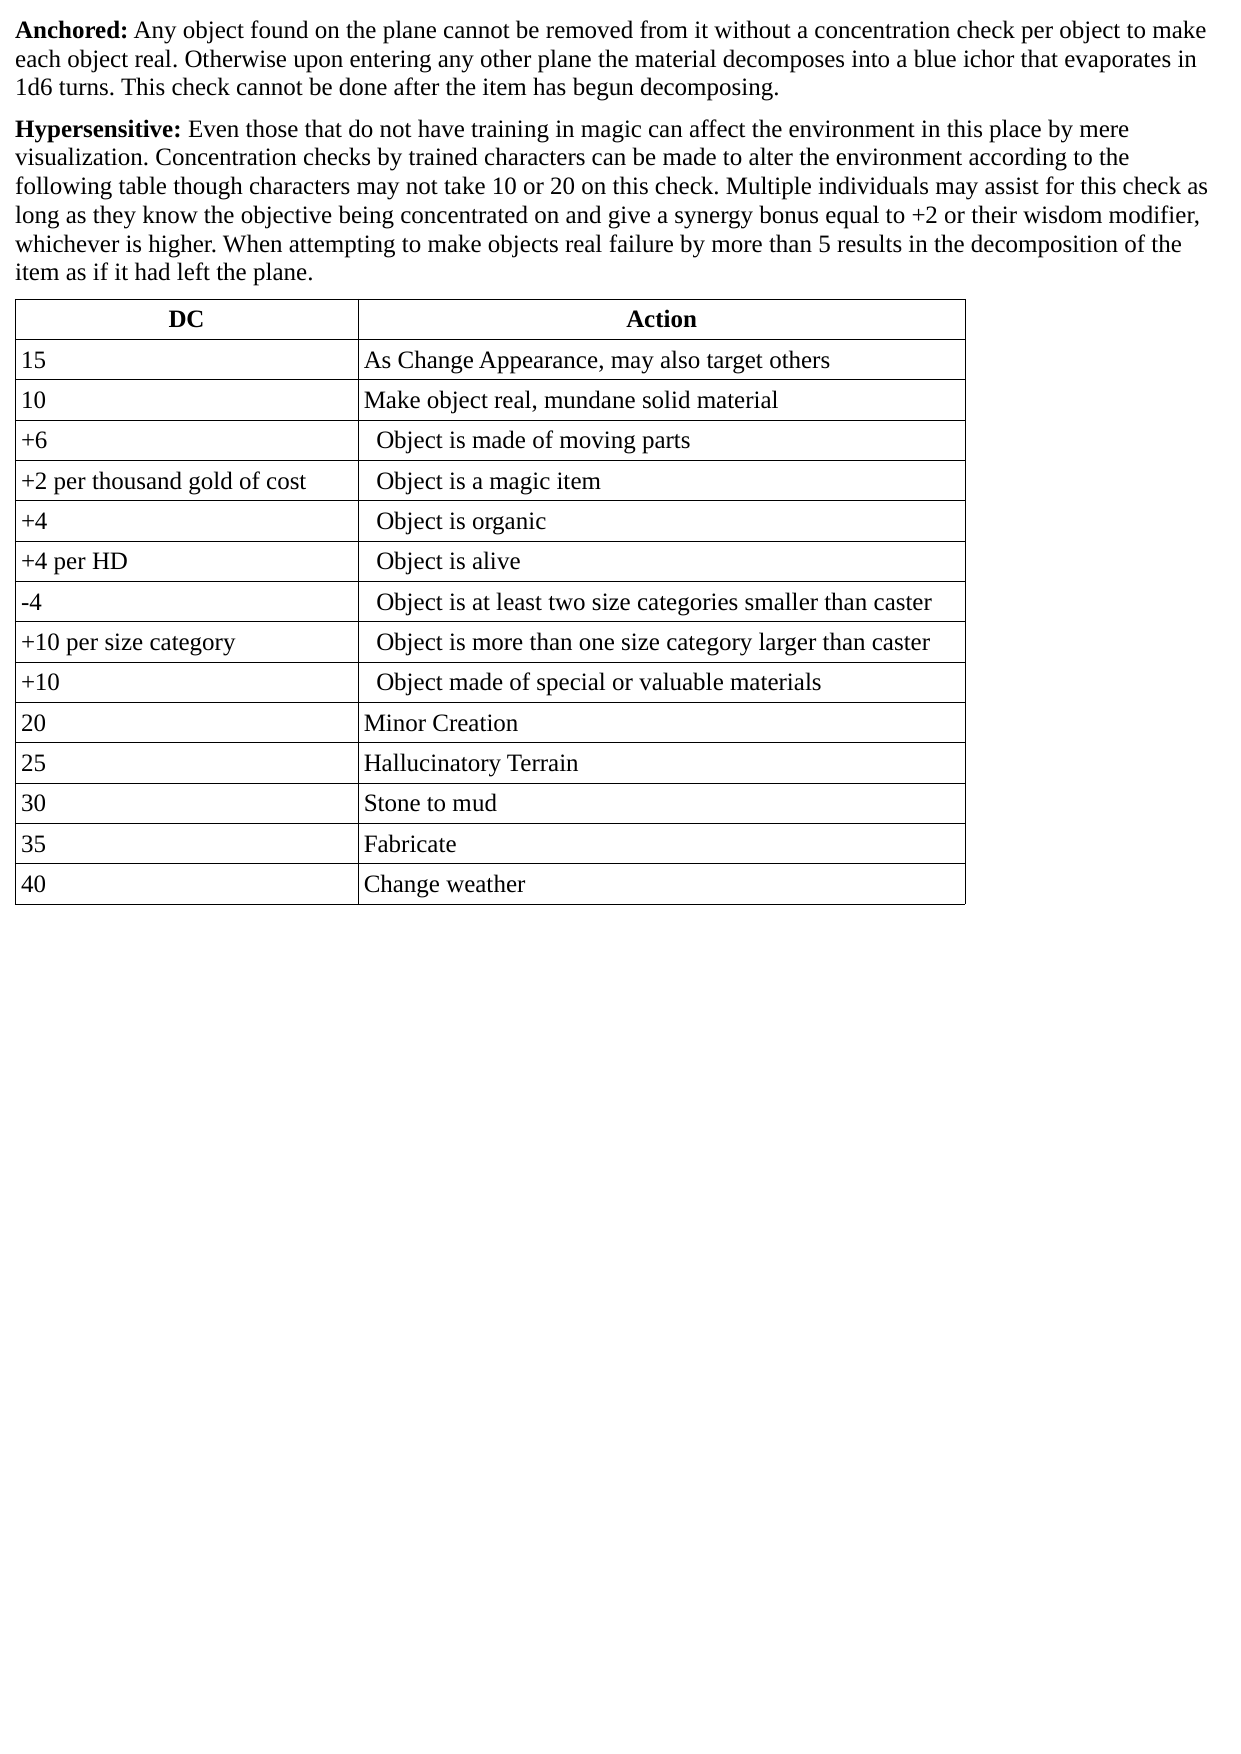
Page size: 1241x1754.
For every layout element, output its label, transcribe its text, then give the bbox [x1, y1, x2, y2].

table_cell 40 [16, 864, 358, 903]
table_cell Change weather [359, 864, 965, 903]
table_cell Make object real, mundane solid material [359, 380, 965, 420]
table_cell +6 [16, 421, 358, 460]
table_cell +4 [16, 501, 358, 541]
table_cell 35 [16, 824, 358, 863]
table_cell Hallucinatory Terrain [359, 743, 965, 782]
table_cell Object made of special or valuable materials [359, 663, 965, 702]
table_cell +10 [16, 663, 358, 702]
table_cell Minor Creation [359, 703, 965, 742]
table_cell +10 per size category [16, 622, 358, 662]
table_cell Object is at least two size categories smaller than caster [359, 582, 965, 621]
table_cell As Change Appearance, may also target others [359, 340, 965, 379]
table_cell Object is a magic item [359, 461, 965, 500]
table_header Action [359, 300, 965, 339]
table_cell -4 [16, 582, 358, 621]
table_cell Object is more than one size category larger than caster [359, 622, 965, 662]
table_cell Object is organic [359, 501, 965, 541]
table_cell Fabricate [359, 824, 965, 863]
table_cell 20 [16, 703, 358, 742]
table_cell Stone to mud [359, 784, 965, 823]
table_cell 15 [16, 340, 358, 379]
table_cell Object is made of moving parts [359, 421, 965, 460]
table_cell +4 per HD [16, 542, 358, 581]
table_cell 10 [16, 380, 358, 420]
table_cell 25 [16, 743, 358, 782]
table_cell Object is alive [359, 542, 965, 581]
table_cell +2 per thousand gold of cost [16, 461, 358, 500]
table_header DC [16, 300, 358, 339]
text Hypersensitive: Even those that do not have training in magic can affect the environment in this place by mere visualization. Concentration checks by trained characters can be made to alter the environment according to the following table though characters may not take 10 or 20 on this check. Multiple individuals may assist for this check as long as they know the objective being concentrated on and give a synergy bonus equal to +2 or their wisdom modifier, whichever is higher. When attempting to make objects real failure by more than 5 results in the decomposition of the item as if it had left the plane. [15, 114, 1226, 286]
text Anchored: Any object found on the plane cannot be removed from it without a concentration check per object to make each object real. Otherwise upon entering any other plane the material decomposes into a blue ichor that evaporates in 1d6 turns. This check cannot be done after the item has begun decomposing. [15, 15, 1226, 101]
table_cell 30 [16, 784, 358, 823]
